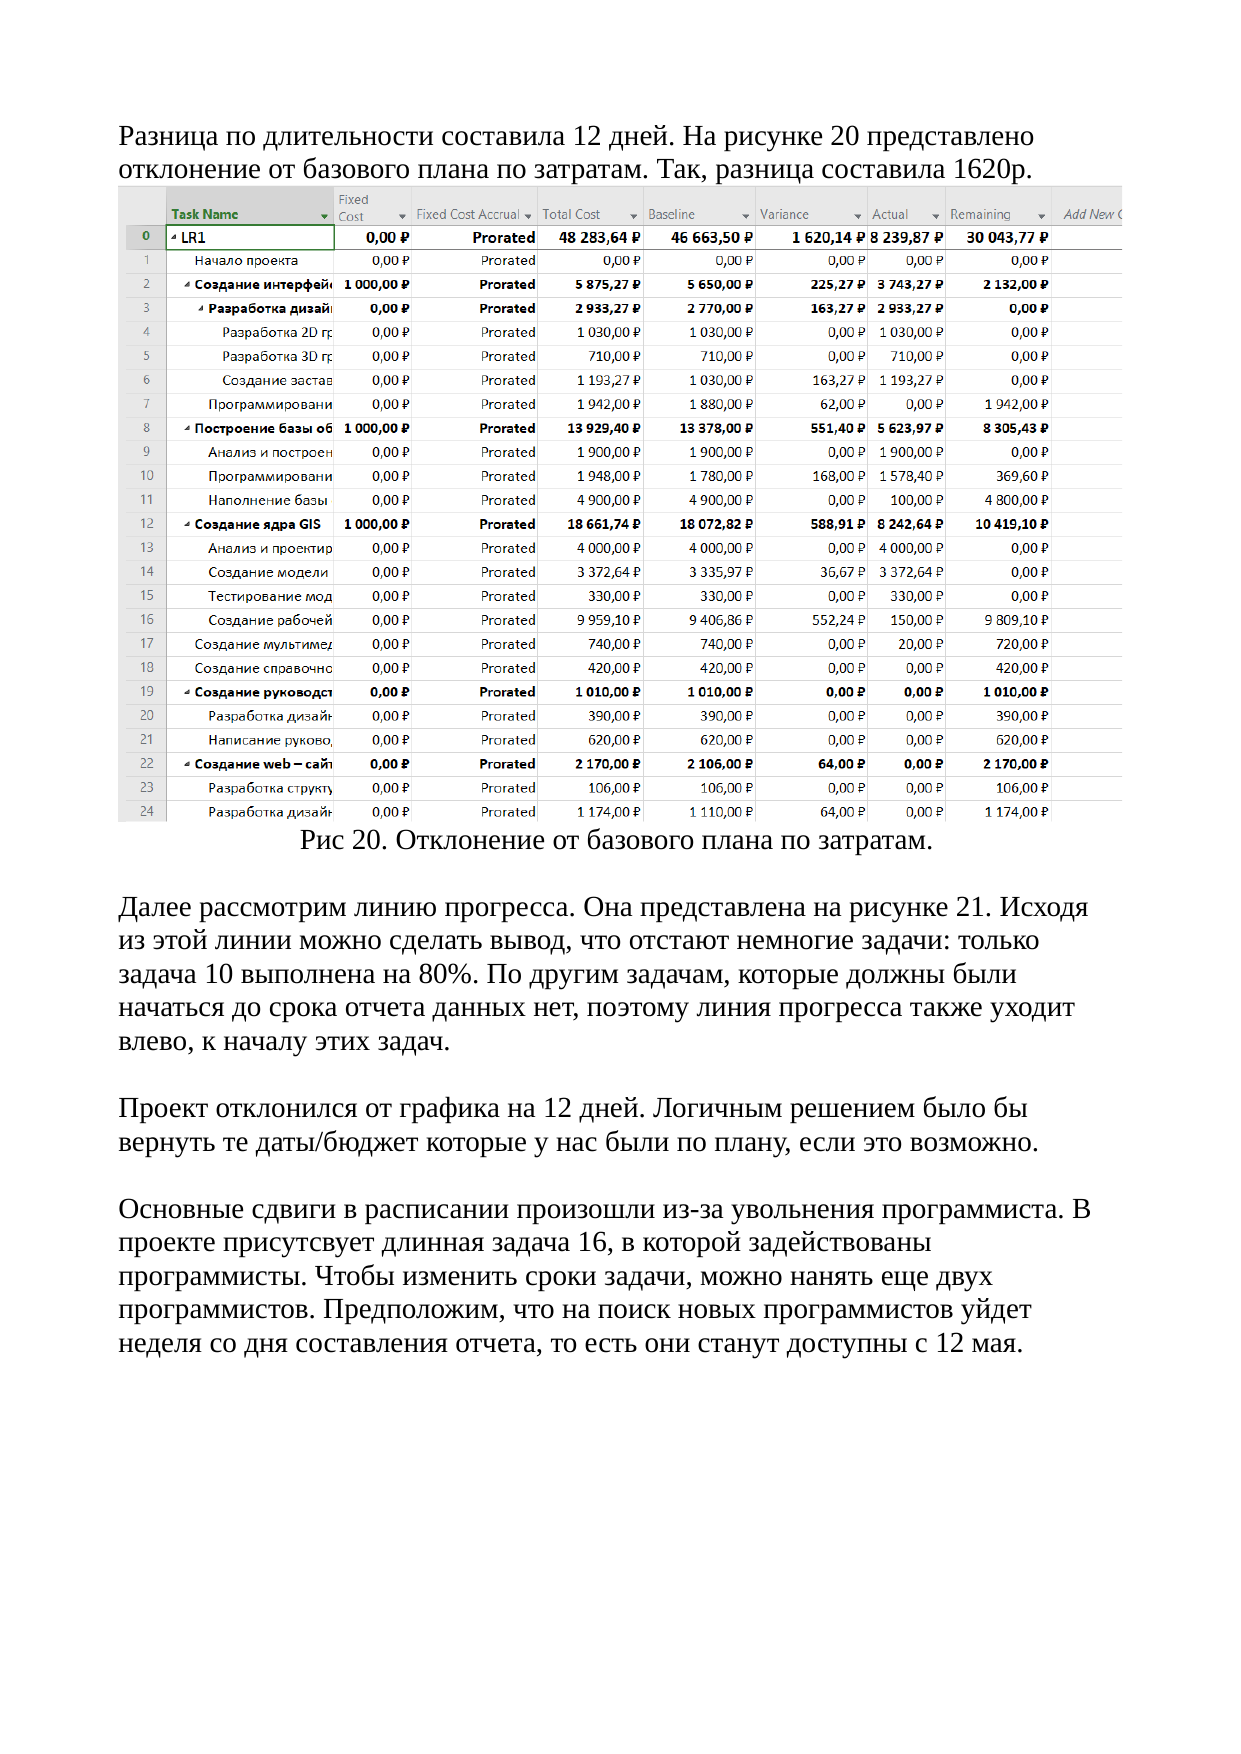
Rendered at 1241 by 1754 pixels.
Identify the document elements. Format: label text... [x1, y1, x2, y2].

text Проект отклонился от графика на 12 дней. Логичным решением было бы вернуть те даты/бюджет которые у нас были по плану, если это возможно. [118, 1090, 1122, 1157]
text Основные сдвиги в расписании произошли из-за увольнения программиста. В проекте присутсвует длинная задача 16, в которой задействованы программисты. Чтобы изменить сроки задачи, можно нанять еще двух программистов. Предположим, что на поиск новых программистов уйдет неделя со дня составления отчета, то есть они станут доступны с 12 мая. [118, 1191, 1122, 1392]
table_header Рис 20. Отклонение от базового плана по затратам. [118, 822, 1122, 855]
text Далее рассмотрим линию прогресса. Она представлена на рисунке 21. Исходя из этой линии можно сделать вывод, что отстают немногие задачи: только задача 10 выполнена на 80%. По другим задачам, которые должны были начаться до срока отчета данных нет, поэтому линия прогресса также уходит влево, к началу этих задач. [118, 889, 1122, 1057]
text Разница по длительности составила 12 дней. На рисунке 20 представлено отклонение от базового плана по затратам. Так, разница составила 1620р. [118, 118, 1122, 185]
picture [118, 185, 1123, 822]
